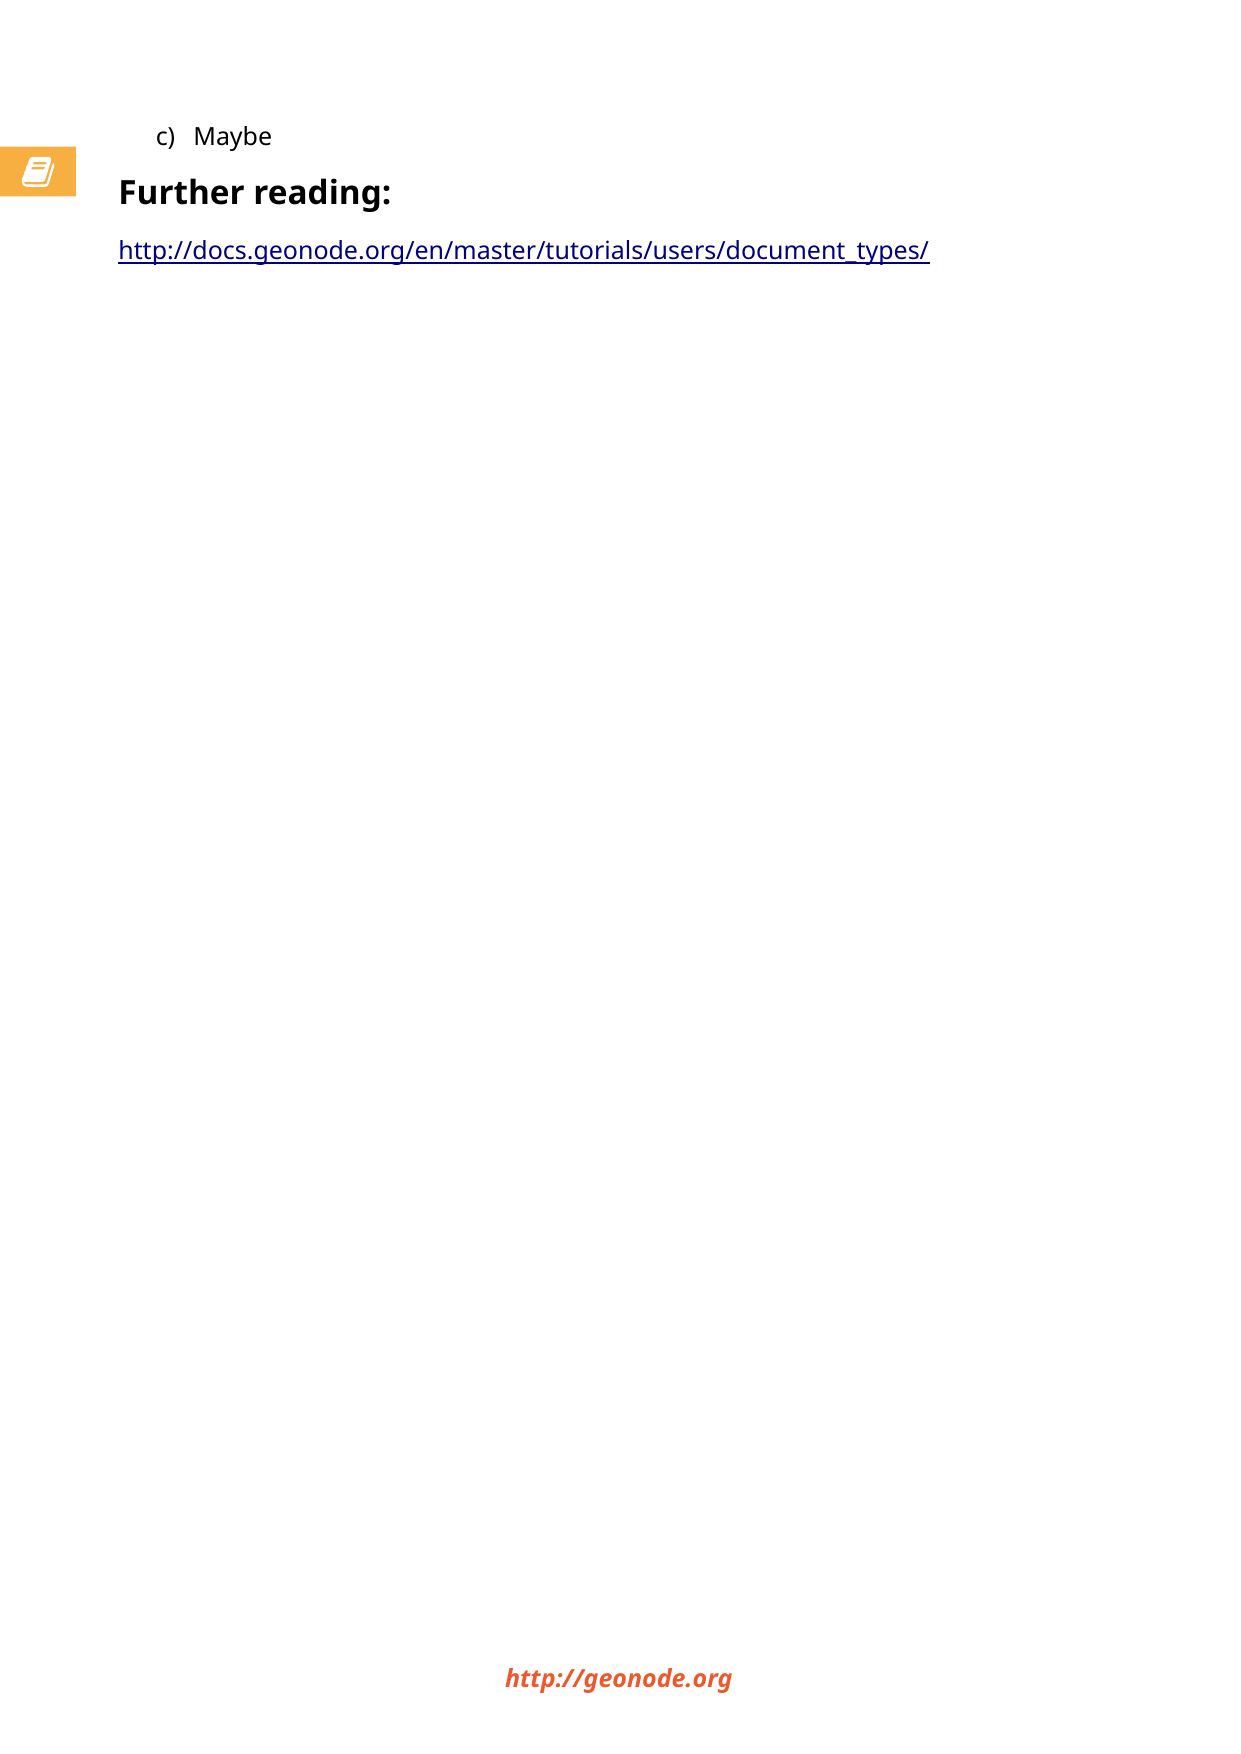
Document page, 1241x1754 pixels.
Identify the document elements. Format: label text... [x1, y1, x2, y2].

text http://docs.geonode.org/en/master/tutorials/users/document_types/ [118, 233, 1122, 267]
subtitle Further reading: [118, 169, 1122, 214]
list Maybe [156, 118, 1122, 152]
